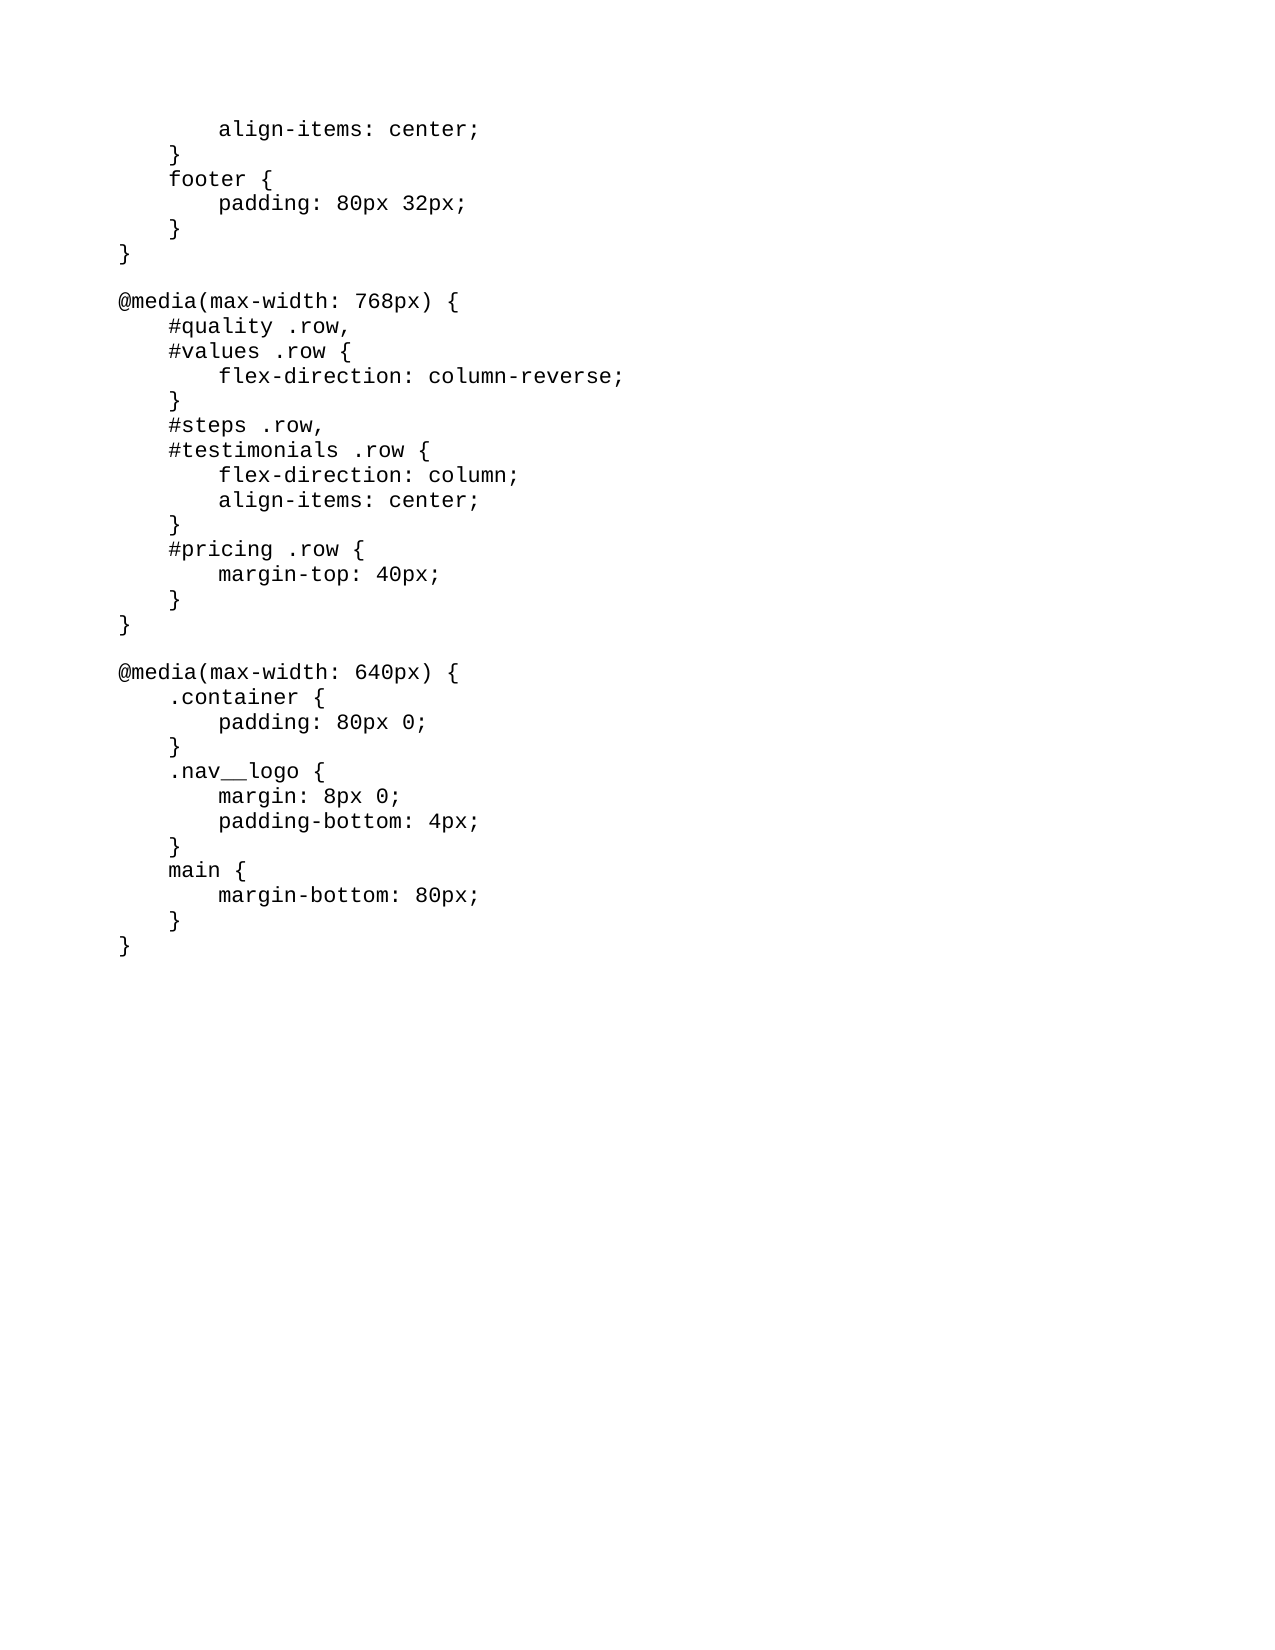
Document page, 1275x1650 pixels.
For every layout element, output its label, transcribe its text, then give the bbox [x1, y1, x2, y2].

text #testimonials .row { [118, 439, 1157, 464]
text @media(max-width: 640px) { [118, 661, 1157, 686]
text .nav__logo { [118, 760, 1157, 785]
text margin: 8px 0; [118, 785, 1157, 810]
text align-items: center; [118, 489, 1157, 514]
text main { [118, 859, 1157, 884]
text #pricing .row { [118, 538, 1157, 563]
text } [118, 390, 1157, 414]
text } [118, 934, 1157, 959]
text } [118, 835, 1157, 859]
text align-items: center; [118, 118, 1157, 143]
text #quality .row, [118, 315, 1157, 340]
text } [118, 242, 1157, 267]
text } [118, 217, 1157, 242]
text flex-direction: column-reverse; [118, 365, 1157, 390]
text footer { [118, 168, 1157, 192]
text } [118, 514, 1157, 538]
text margin-bottom: 80px; [118, 884, 1157, 909]
text margin-top: 40px; [118, 563, 1157, 588]
text #steps .row, [118, 414, 1157, 439]
text padding-bottom: 4px; [118, 810, 1157, 835]
text } [118, 613, 1157, 638]
text } [118, 909, 1157, 934]
text @media(max-width: 768px) { [118, 291, 1157, 315]
text #values .row { [118, 340, 1157, 365]
text } [118, 588, 1157, 613]
text .container { [118, 686, 1157, 711]
text } [118, 736, 1157, 760]
text } [118, 143, 1157, 168]
text padding: 80px 32px; [118, 192, 1157, 217]
text padding: 80px 0; [118, 711, 1157, 736]
text flex-direction: column; [118, 464, 1157, 489]
